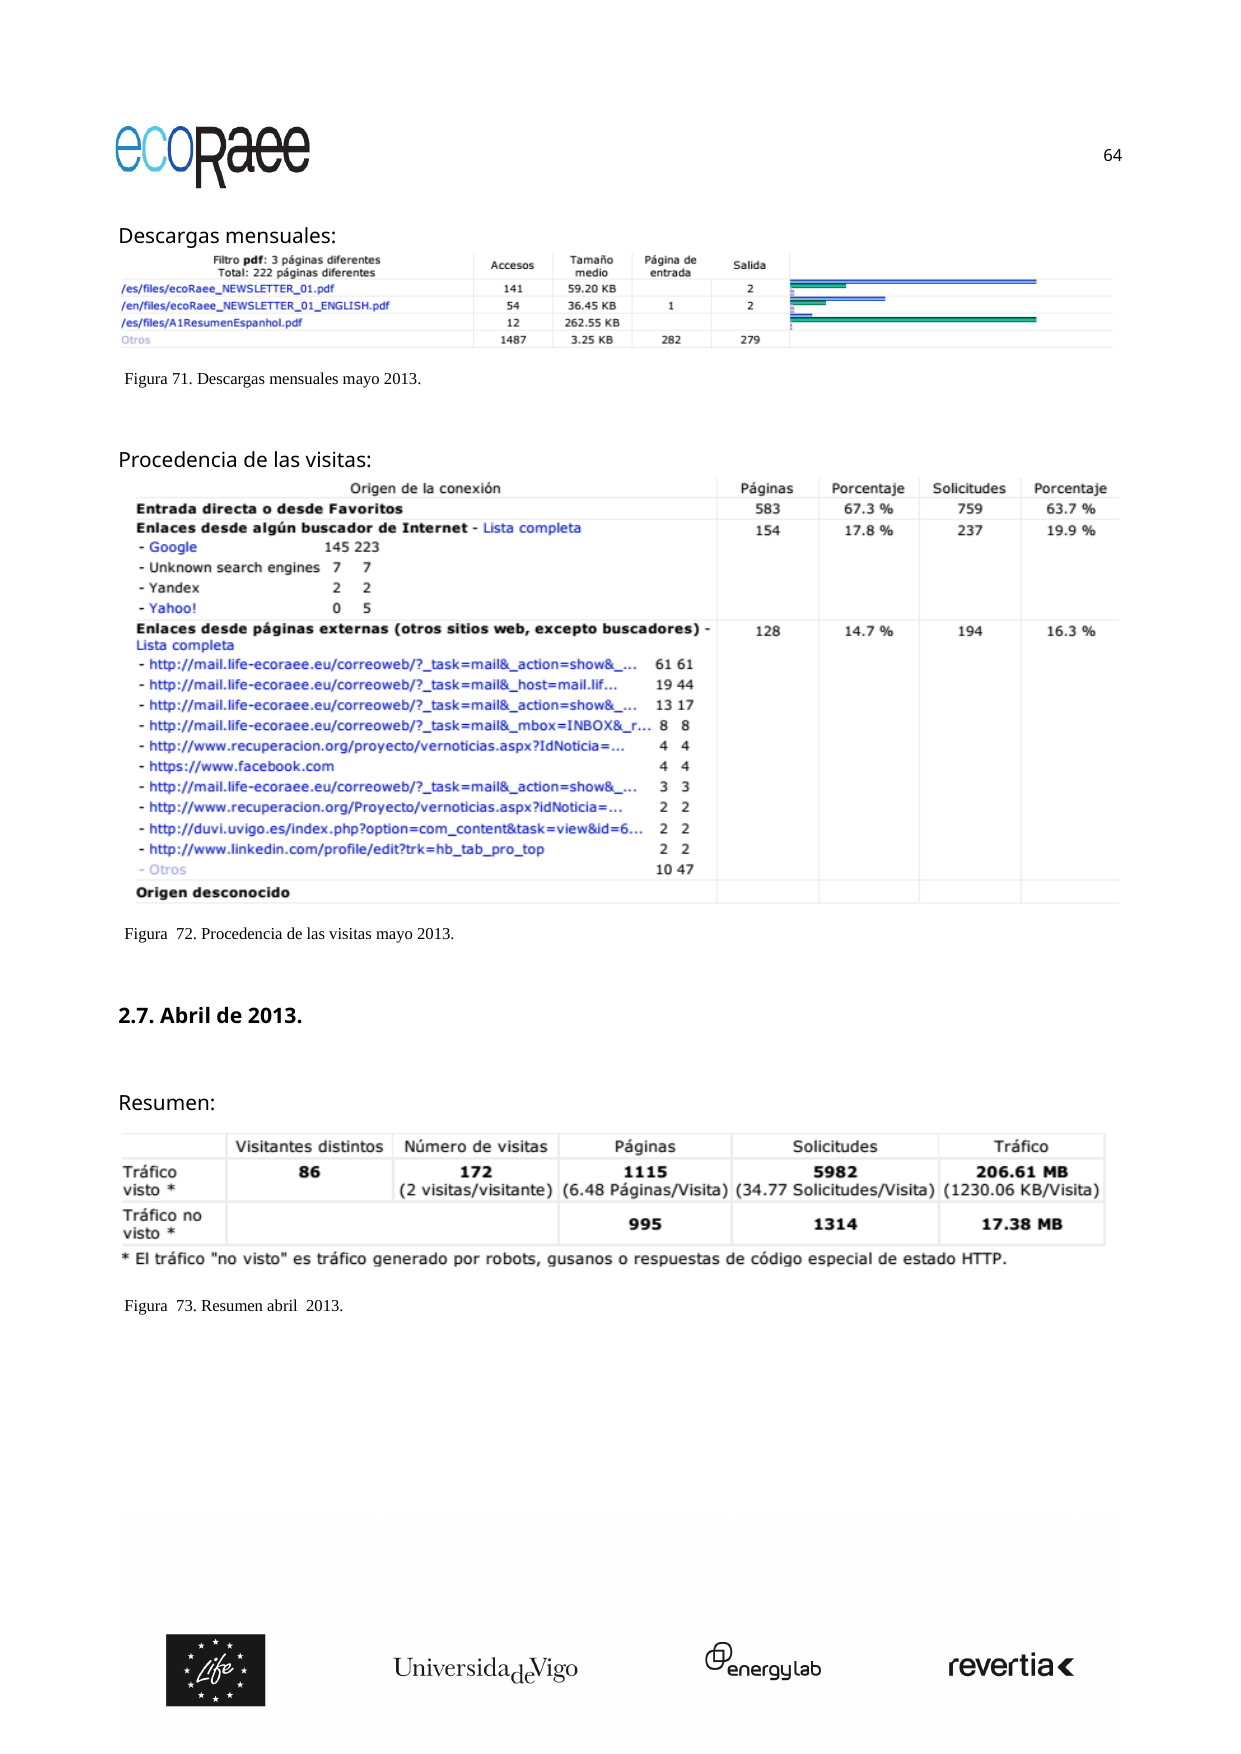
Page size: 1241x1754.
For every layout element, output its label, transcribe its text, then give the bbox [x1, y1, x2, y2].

picture [121, 1133, 1120, 1277]
text Figura 73. Resumen abril 2013. [124, 1296, 1122, 1315]
picture [114, 124, 311, 190]
text 2.7. Abril de 2013. [118, 1000, 1122, 1029]
text Procedencia de las visitas: [118, 445, 1122, 474]
picture [121, 253, 1120, 350]
text Descargas mensuales: [118, 221, 1122, 250]
text Figura 72. Procedencia de las visitas mayo 2013. [124, 924, 1122, 943]
text Resumen: [118, 1088, 1122, 1117]
picture [121, 478, 1120, 905]
text Figura 71. Descargas mensuales mayo 2013. [124, 368, 1122, 388]
picture [118, 1514, 1123, 1754]
